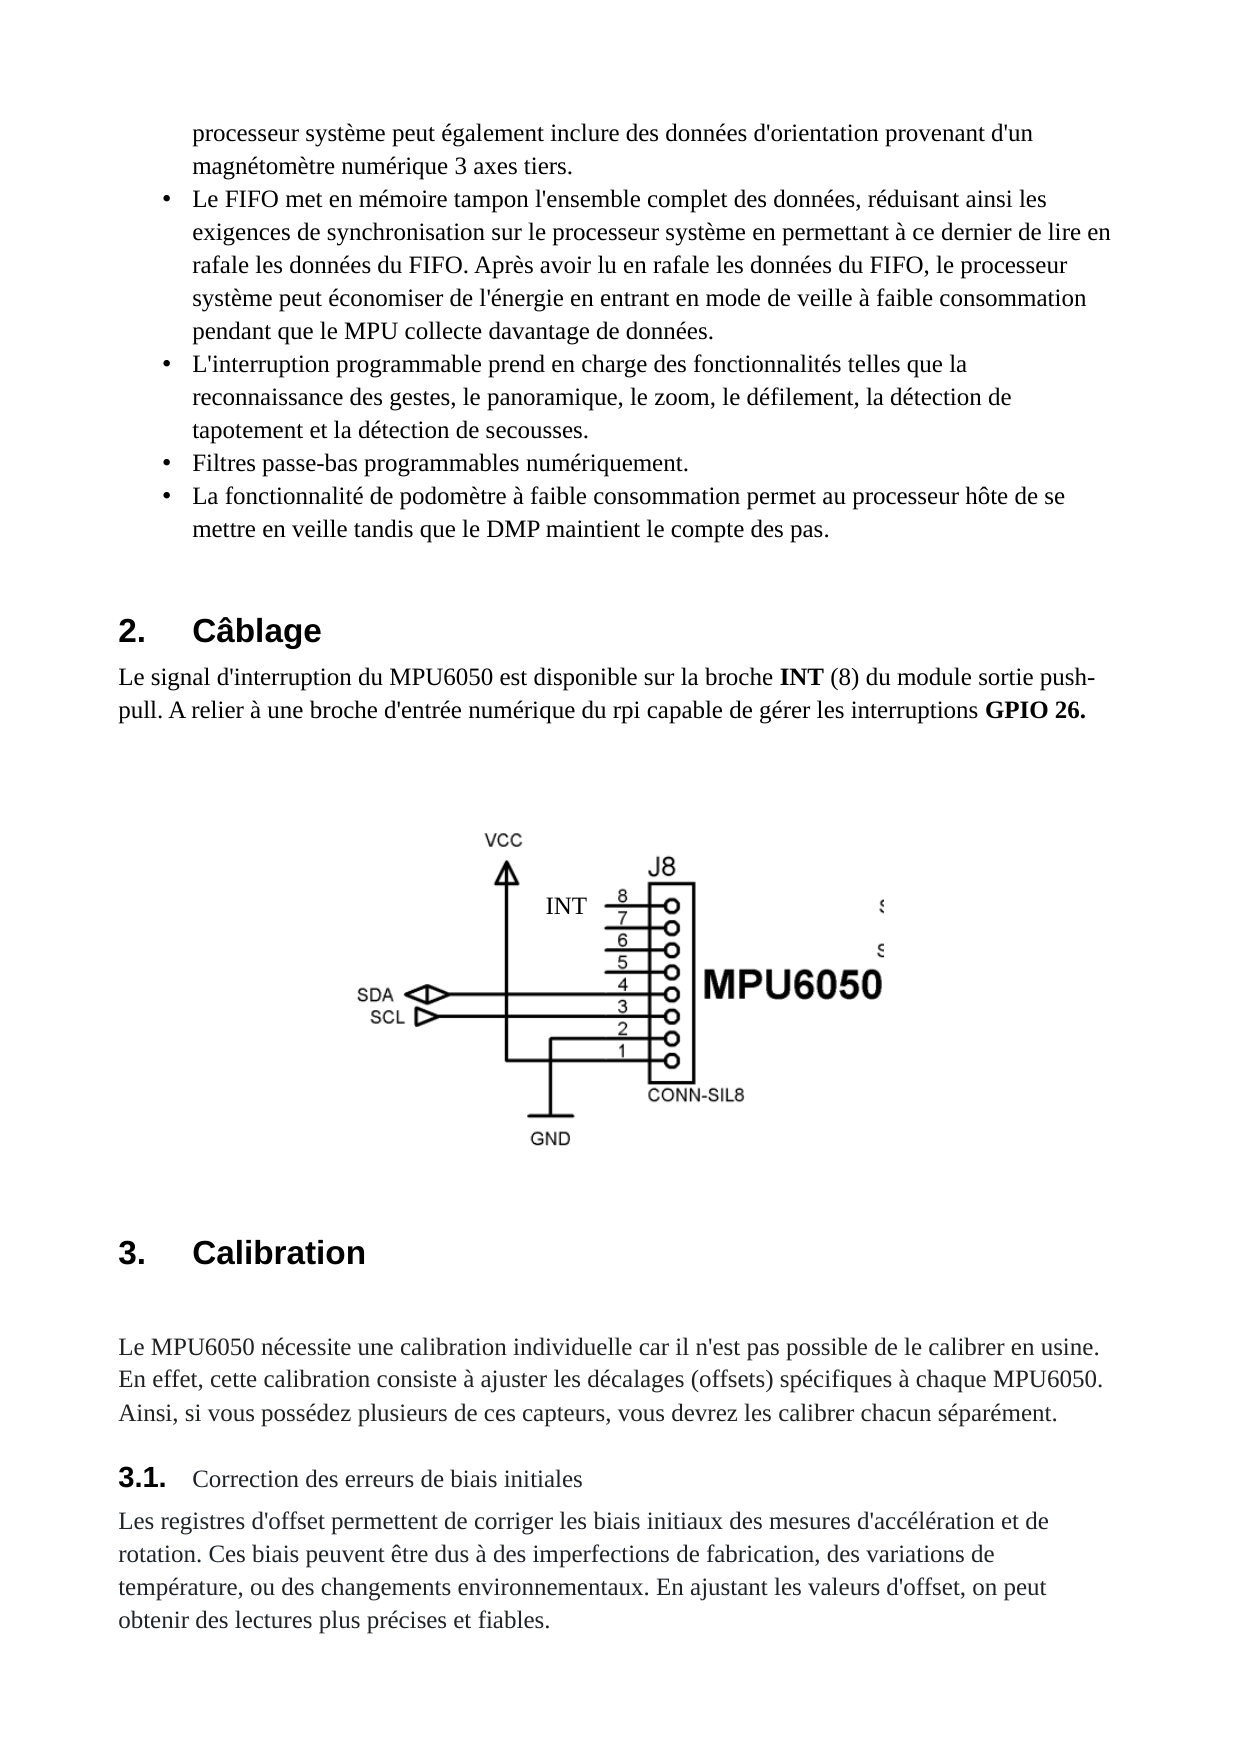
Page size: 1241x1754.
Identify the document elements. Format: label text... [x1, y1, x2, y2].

subtitle Câblage [118, 612, 1122, 650]
text Le signal d'interruption du MPU6050 est disponible sur la broche INT (8) du module sortie push-pull. A relier à une broche d'entrée numérique du rpi capable de gérer les interruptions GPIO 26. [118, 662, 1122, 724]
list Le FIFO met en mémoire tampon l'ensemble complet des données, réduisant ainsi les exigences de synchronisation sur le processeur système en permettant à ce dernier de lire en rafale les données du FIFO. Après avoir lu en rafale les données du FIFO, le processeur système peut économiser de l'énergie en entrant en mode de veille à faible consommation pendant que le MPU collecte davantage de données. [162, 184, 1122, 345]
list Filtres passe-bas programmables numériquement. [162, 448, 1122, 477]
text Le MPU6050 nécessite une calibration individuelle car il n'est pas possible de le calibrer en usine. En effet, cette calibration consiste à ajuster les décalages (offsets) spécifiques à chaque MPU6050. Ainsi, si vous possédez plusieurs de ces capteurs, vous devrez les calibrer chacun séparément. [118, 1332, 1122, 1426]
picture [312, 803, 884, 1161]
list L'interruption programmable prend en charge des fonctionnalités telles que la reconnaissance des gestes, le panoramique, le zoom, le défilement, la détection de tapotement et la détection de secousses. [162, 349, 1122, 444]
text Les registres d'offset permettent de corriger les biais initiaux des mesures d'accélération et de rotation. Ces biais peuvent être dus à des imperfections de fabrication, des variations de température, ou des changements environnementaux. En ajustant les valeurs d'offset, on peut obtenir des lectures plus précises et fiables. [118, 1506, 1122, 1634]
list processeur système peut également inclure des données d'orientation provenant d'un magnétomètre numérique 3 axes tiers. [162, 118, 1122, 180]
subtitle Calibration [118, 1233, 1122, 1271]
subtitle Correction des erreurs de biais initiales [118, 1460, 1122, 1493]
list La fonctionnalité de podomètre à faible consommation permet au processeur hôte de se mettre en veille tandis que le DMP maintient le compte des pas. [162, 481, 1122, 543]
